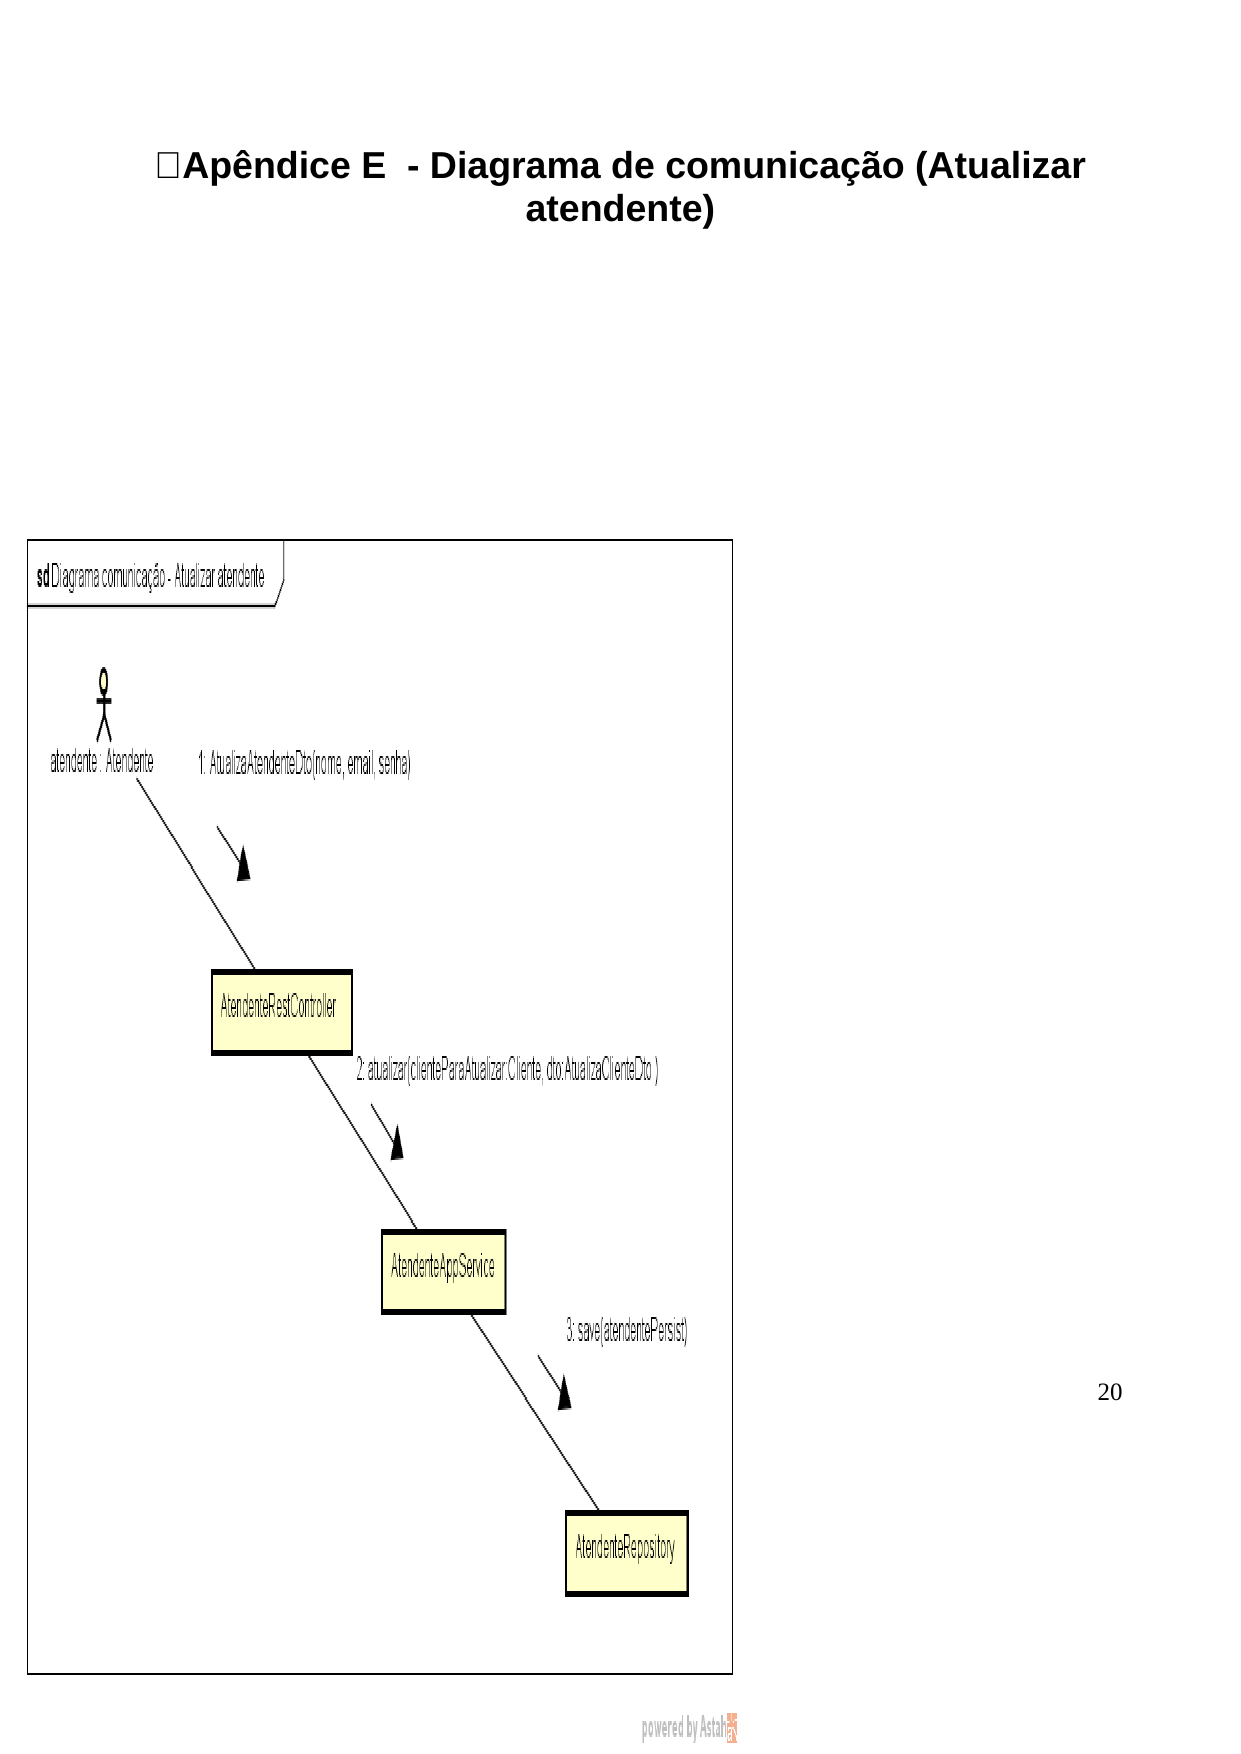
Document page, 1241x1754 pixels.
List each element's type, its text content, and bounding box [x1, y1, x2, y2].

subtitle Apêndice E - Diagrama de comunicação (Atualizar atendente) [118, 143, 1122, 229]
picture [18, 513, 740, 1754]
